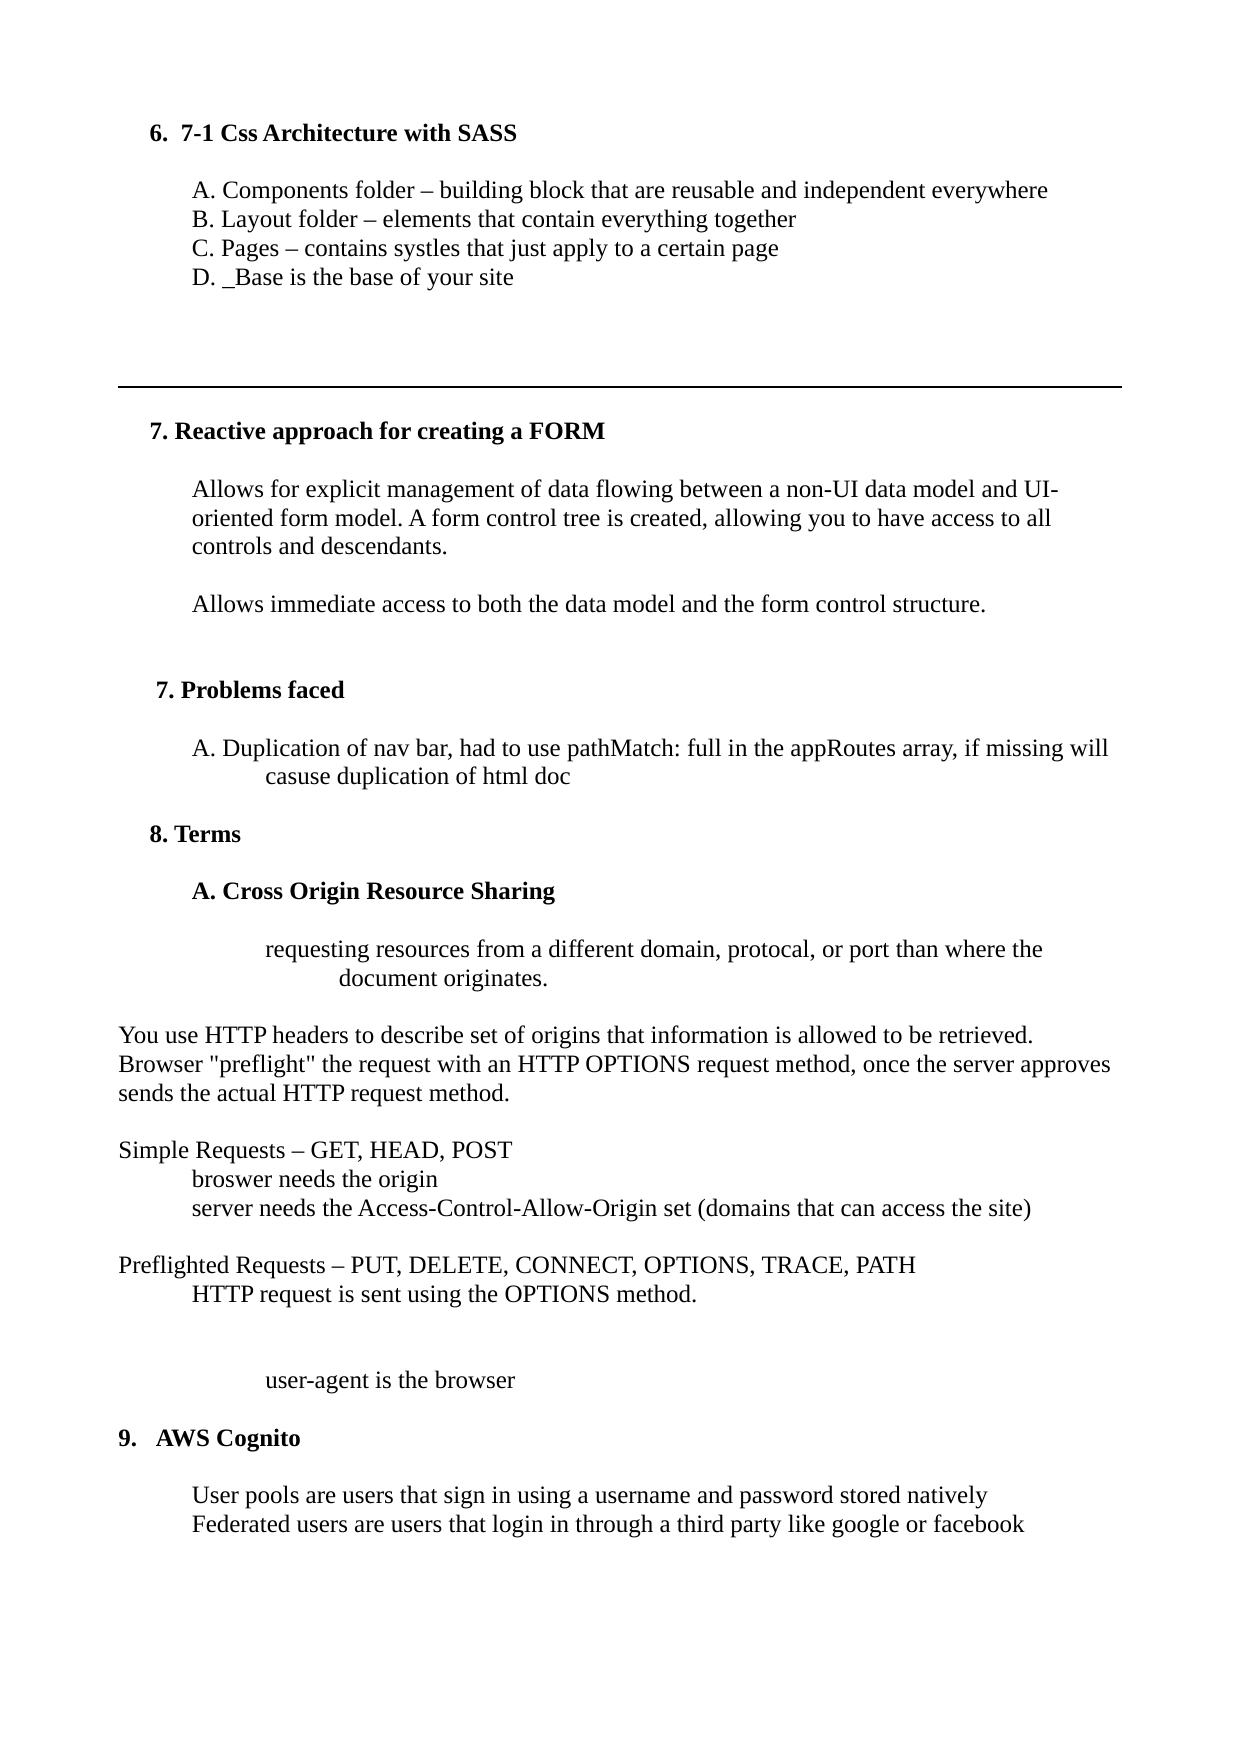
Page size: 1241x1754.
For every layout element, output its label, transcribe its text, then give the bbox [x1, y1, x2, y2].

text Federated users are users that login in through a third party like google or facebook [118, 1509, 1122, 1538]
text 8. Terms [118, 819, 1122, 848]
text HTTP request is sent using the OPTIONS method. [118, 1279, 1122, 1308]
text 7. Problems faced [118, 675, 1122, 704]
text You use HTTP headers to describe set of origins that information is allowed to be retrieved. Browser "preflight" the request with an HTTP OPTIONS request method, once the server approves sends the actual HTTP request method. [118, 1020, 1122, 1106]
text A. Duplication of nav bar, had to use pathMatch: full in the appRoutes array, if missing will casuse duplication of html doc [118, 733, 1122, 790]
text server needs the Access-Control-Allow-Origin set (domains that can access the site) [118, 1193, 1122, 1221]
text broswer needs the origin [118, 1164, 1122, 1193]
text requesting resources from a different domain, protocal, or port than where the document originates. [118, 934, 1122, 991]
text User pools are users that sign in using a username and password stored natively [118, 1480, 1122, 1509]
text A. Cross Origin Resource Sharing [118, 876, 1122, 905]
text B. Layout folder – elements that contain everything together [118, 204, 1122, 233]
text Simple Requests – GET, HEAD, POST [118, 1135, 1122, 1164]
text Allows immediate access to both the data model and the form control structure. [118, 589, 1122, 618]
text C. Pages – contains systles that just apply to a certain page [118, 233, 1122, 262]
text Preflighted Requests – PUT, DELETE, CONNECT, OPTIONS, TRACE, PATH [118, 1250, 1122, 1279]
text user-agent is the browser [118, 1365, 1122, 1394]
text 7. Reactive approach for creating a FORM [118, 416, 1122, 445]
text D. _Base is the base of your site [118, 262, 1122, 291]
list AWS Cognito [118, 1423, 1122, 1451]
text A. Components folder – building block that are reusable and independent everywhere [118, 176, 1122, 204]
text 6. 7-1 Css Architecture with SASS [118, 118, 1122, 147]
text Allows for explicit management of data flowing between a non-UI data model and UI- oriented form model. A form control tree is created, allowing you to have access to all controls and descendants. [118, 474, 1122, 560]
